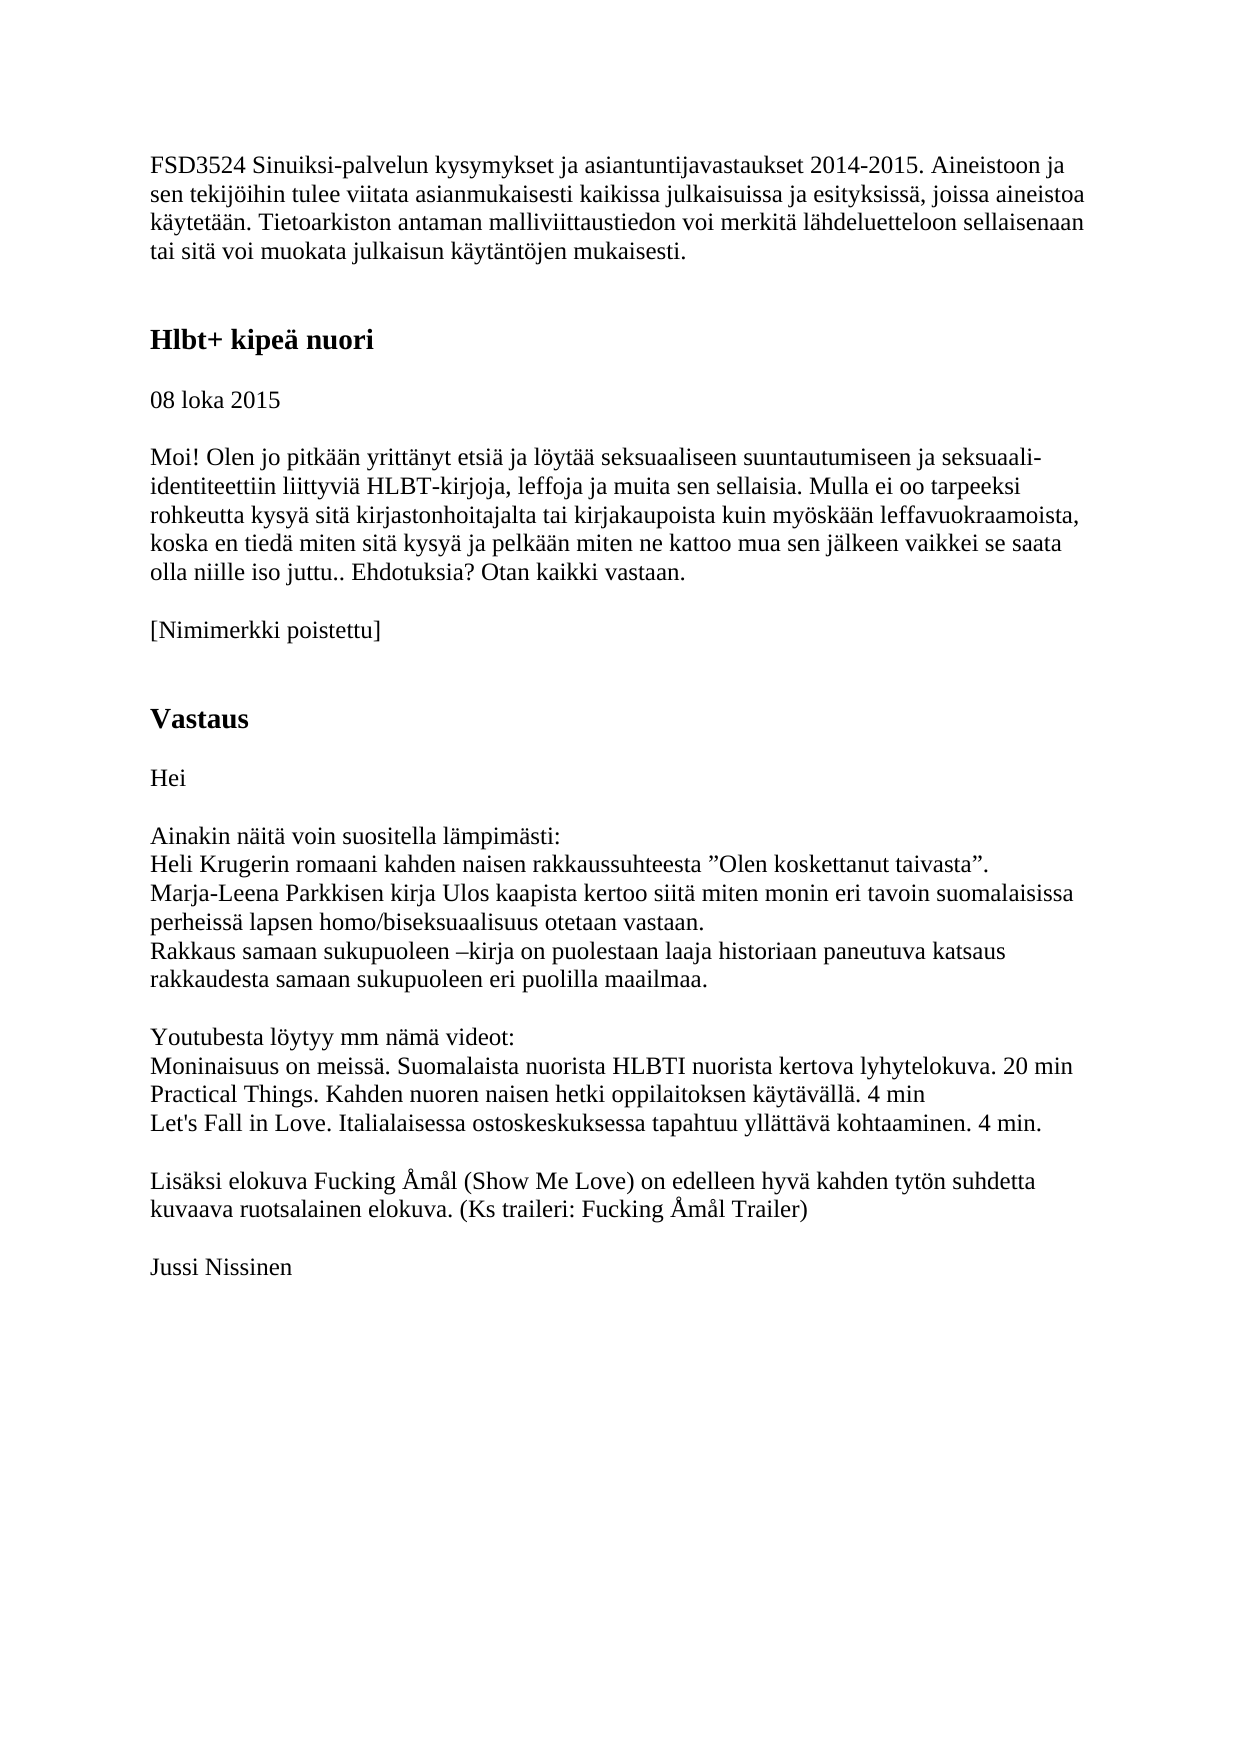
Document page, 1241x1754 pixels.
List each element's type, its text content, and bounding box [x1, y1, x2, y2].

text 08 loka 2015 [150, 385, 1090, 413]
text Moi! Olen jo pitkään yrittänyt etsiä ja löytää seksuaaliseen suuntautumiseen ja seksuaali-identiteettiin liittyviä HLBT-kirjoja, leffoja ja muita sen sellaisia. Mulla ei oo tarpeeksi rohkeutta kysyä sitä kirjastonhoitajalta tai kirjakaupoista kuin myöskään leffavuokraamoista, koska en tiedä miten sitä kysyä ja pelkään miten ne kattoo mua sen jälkeen vaikkei se saata olla niille iso juttu.. Ehdotuksia? Otan kaikki vastaan. [150, 442, 1090, 586]
text [Nimimerkki poistettu] [150, 615, 1090, 643]
text Hei Ainakin näitä voin suositella lämpimästi: Heli Krugerin romaani kahden naisen rakkaussuhteesta ”Olen koskettanut taivasta”. Marja-Leena Parkkisen kirja Ulos kaapista kertoo siitä miten monin eri tavoin suomalaisissa perheissä lapsen homo/biseksuaalisuus otetaan vastaan. Rakkaus samaan sukupuoleen –kirja on puolestaan laaja historiaan paneutuva katsaus rakkaudesta samaan sukupuoleen eri puolilla maailmaa. Youtubesta löytyy mm nämä videot: Moninaisuus on meissä. Suomalaista nuorista HLBTI nuorista kertova lyhytelokuva. 20 min Practical Things. Kahden nuoren naisen hetki oppilaitoksen käytävällä. 4 min Let's Fall in Love. Italialaisessa ostoskeskuksessa tapahtuu yllättävä kohtaaminen. 4 min. Lisäksi elokuva Fucking Åmål (Show Me Love) on edelleen hyvä kahden tytön suhdetta kuvaava ruotsalainen elokuva. (Ks traileri: Fucking Åmål Trailer) Jussi Nissinen [150, 763, 1090, 1281]
text FSD3524 Sinuiksi-palvelun kysymykset ja asiantuntijavastaukset 2014-2015. Aineistoon ja sen tekijöihin tulee viitata asianmukaisesti kaikissa julkaisuissa ja esityksissä, joissa aineistoa käytetään. Tietoarkiston antaman malliviittaustiedon voi merkitä lähdeluetteloon sellaisenaan tai sitä voi muokata julkaisun käytäntöjen mukaisesti. [150, 150, 1090, 265]
text Hlbt+ kipeä nuori [150, 322, 1090, 356]
text Vastaus [150, 701, 1090, 734]
